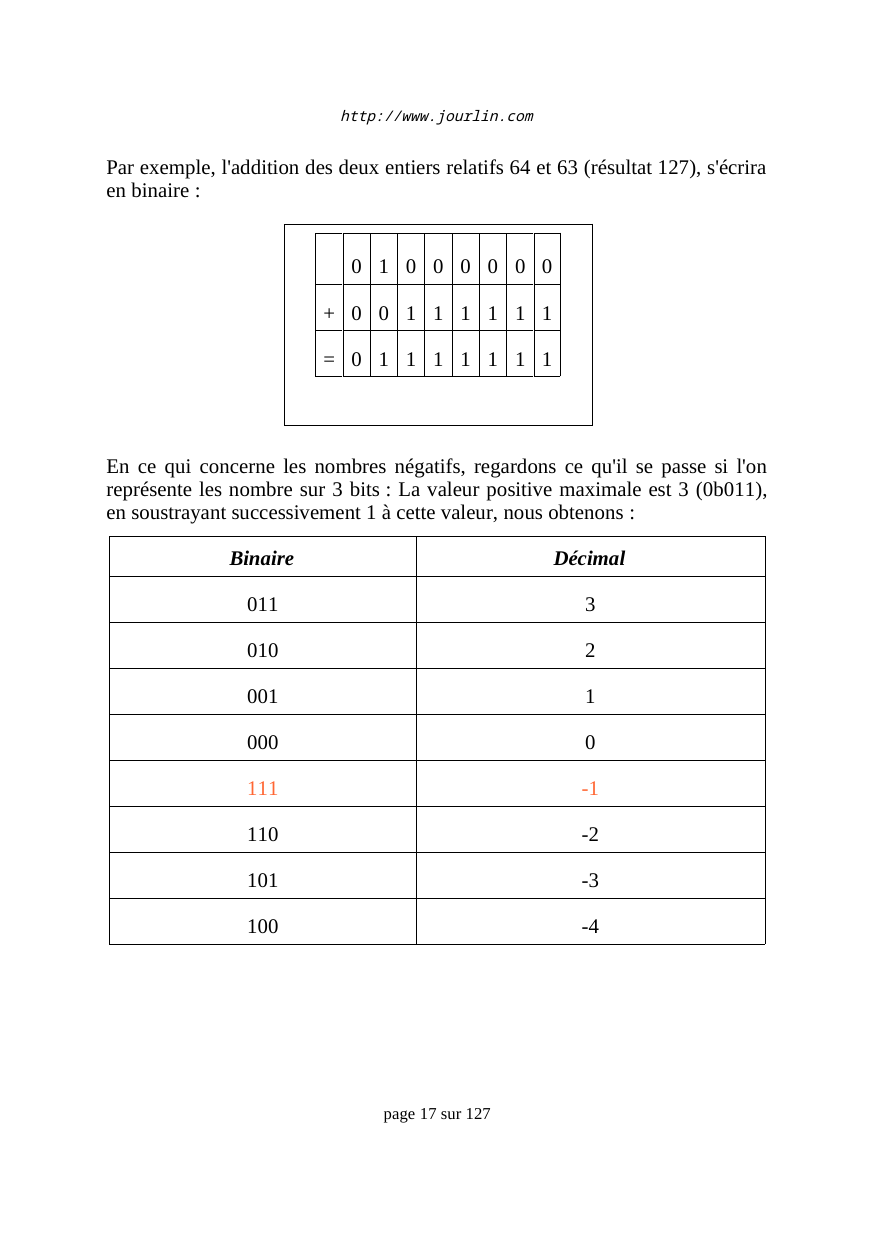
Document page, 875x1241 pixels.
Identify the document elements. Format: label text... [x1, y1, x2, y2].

table_cell 1 [371, 331, 397, 376]
table_cell + [316, 285, 342, 330]
table_header 0 [480, 234, 506, 284]
table_header [316, 234, 342, 284]
table_cell = [316, 331, 342, 376]
table_header 0 [507, 234, 533, 284]
table_cell -2 [417, 807, 765, 852]
table_header 0 [535, 234, 560, 284]
table_cell 1 [417, 669, 765, 714]
table_cell 0 [417, 715, 765, 760]
table_header Binaire [110, 537, 416, 576]
table_header 0 [398, 234, 424, 284]
table_header 0 [425, 234, 452, 284]
table_cell 1 [453, 331, 479, 376]
table_cell 1 [398, 285, 424, 330]
table_cell 1 [398, 331, 424, 376]
table_cell 3 [417, 577, 765, 622]
table_cell 2 [417, 623, 765, 668]
table_cell 000 [110, 715, 416, 760]
table_cell 1 [507, 285, 533, 330]
table_header 0 [453, 234, 479, 284]
table_cell 1 [535, 285, 560, 330]
table_cell 011 [110, 577, 416, 622]
table_cell -1 [417, 761, 765, 806]
table_cell 001 [110, 669, 416, 714]
table_cell 1 [507, 331, 533, 376]
table_header 0 [344, 234, 370, 284]
table_cell 1 [453, 285, 479, 330]
table_cell -4 [417, 899, 765, 944]
table_cell 1 [425, 285, 452, 330]
table_cell 0 [344, 331, 370, 376]
table_cell 0 [344, 285, 370, 330]
table_header 1 [371, 234, 397, 284]
text Par exemple, l'addition des deux entiers relatifs 64 et 63 (résultat 127), s'écrira en binaire : [106, 156, 768, 202]
table_header Décimal [417, 537, 765, 576]
table_cell 1 [480, 285, 506, 330]
table_cell 1 [480, 331, 506, 376]
table_cell 1 [535, 331, 560, 376]
table_cell 101 [110, 853, 416, 898]
table_cell 110 [110, 807, 416, 852]
table_cell 010 [110, 623, 416, 668]
table_cell 0 [371, 285, 397, 330]
table_cell 1 [425, 331, 452, 376]
table_cell 111 [110, 761, 416, 806]
text En ce qui concerne les nombres négatifs, regardons ce qu'il se passe si l'on représente les nombre sur 3 bits : La valeur positive maximale est 3 (0b011), en soustrayant successivement 1 à cette valeur, nous obtenons : [106, 446, 768, 524]
table_cell 100 [110, 899, 416, 944]
table_cell -3 [417, 853, 765, 898]
